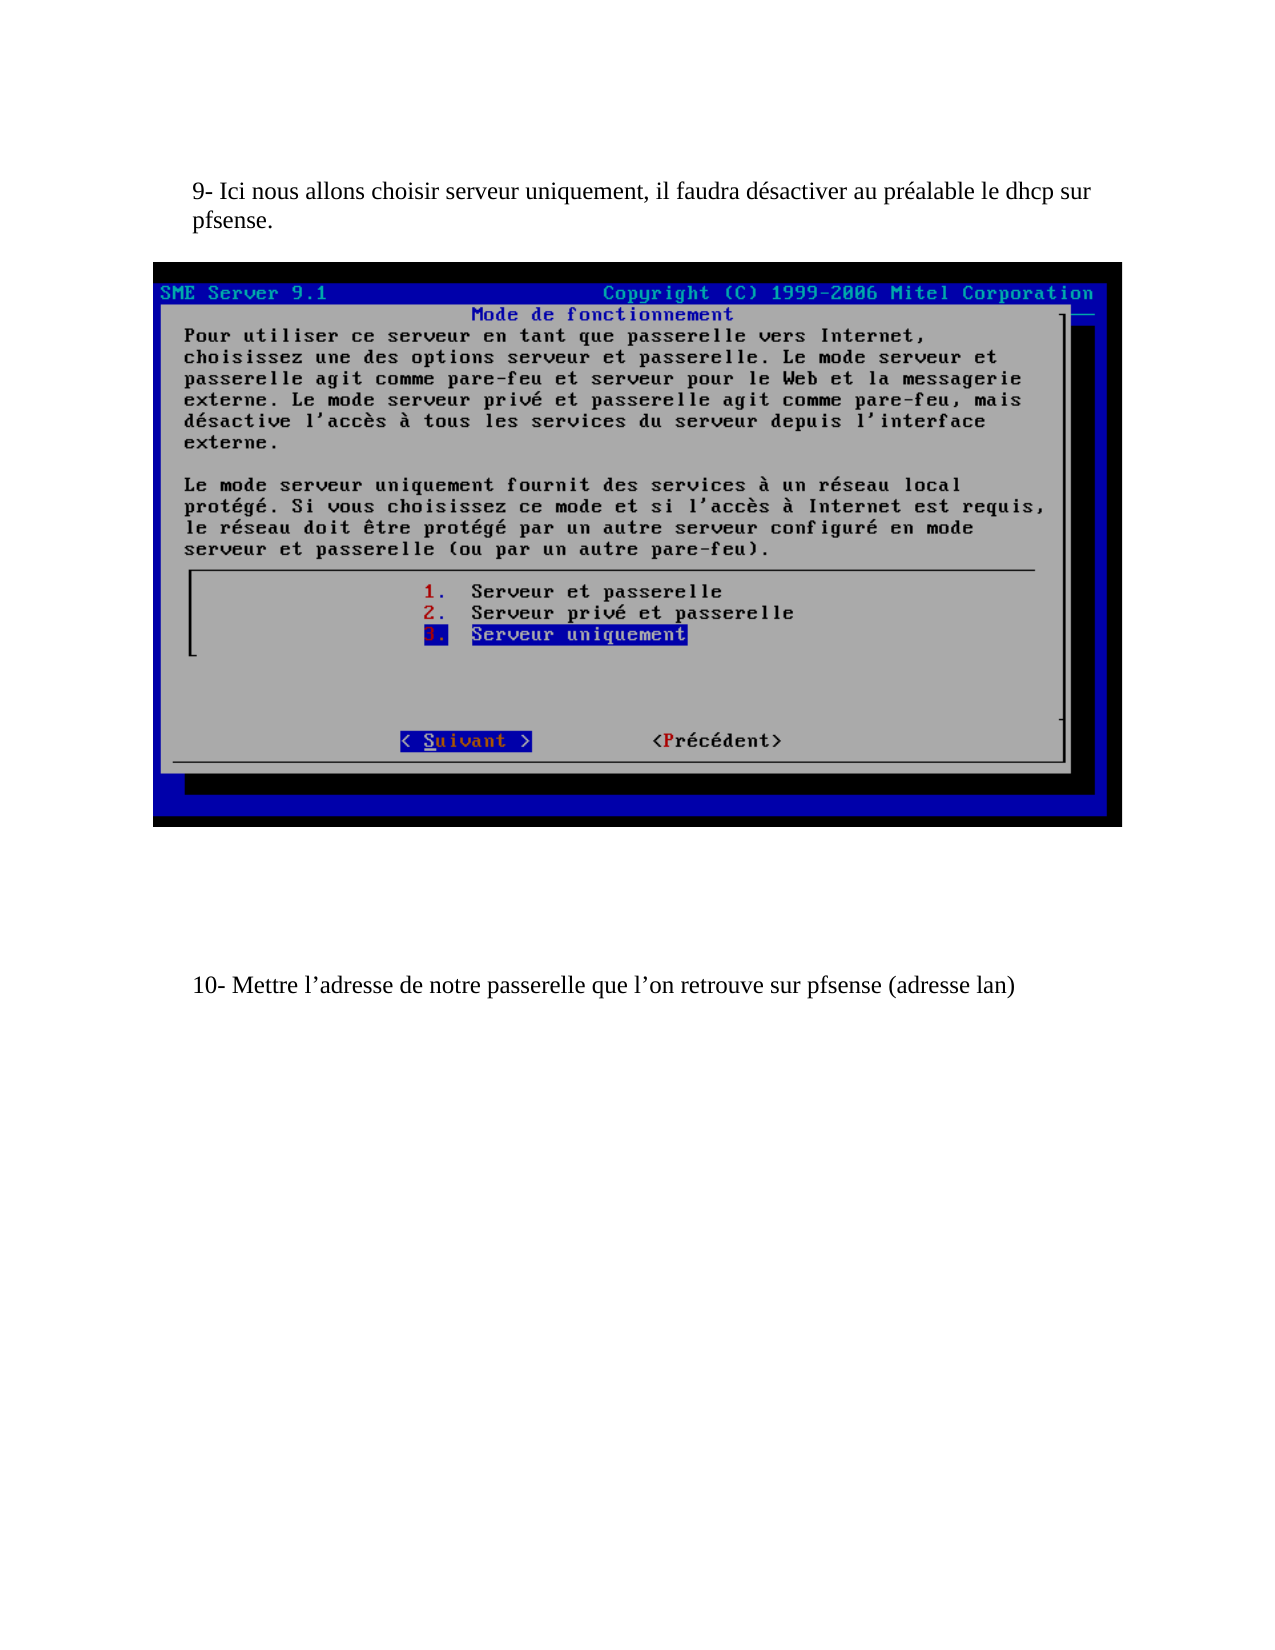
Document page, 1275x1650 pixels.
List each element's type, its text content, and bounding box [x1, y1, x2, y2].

picture [153, 262, 1123, 827]
text 9- Ici nous allons choisir serveur uniquement, il faudra désactiver au préalable le dhcp sur pfsense. [118, 176, 1157, 234]
text 10- Mettre l’adresse de notre passerelle que l’on retrouve sur pfsense (adresse lan) [118, 970, 1157, 1027]
